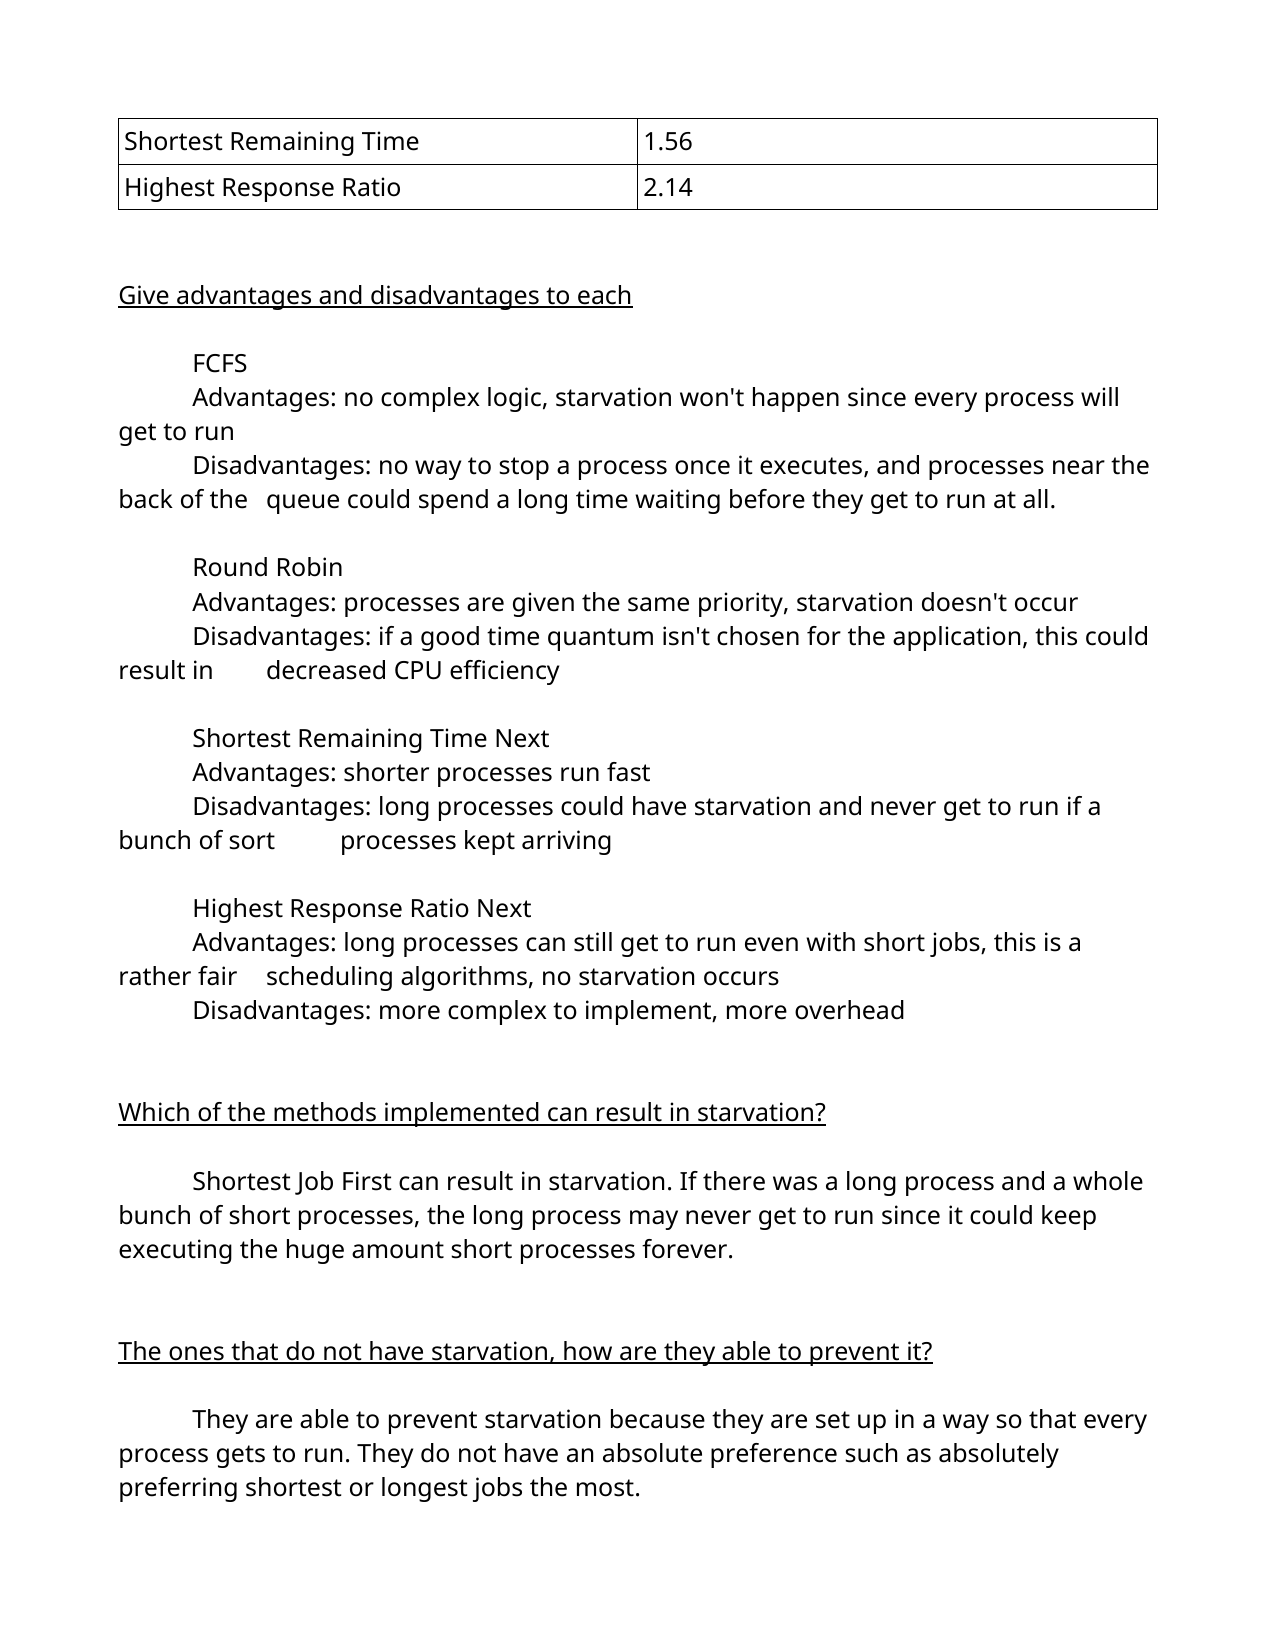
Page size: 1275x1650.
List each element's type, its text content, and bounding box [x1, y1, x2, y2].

table_cell 1.56 [638, 119, 1157, 164]
text Disadvantages: if a good time quantum isn't chosen for the application, this could result in decreased CPU efficiency [118, 618, 1157, 686]
text They are able to prevent starvation because they are set up in a way so that every process gets to run. They do not have an absolute preference such as absolutely preferring shortest or longest jobs the most. [118, 1402, 1157, 1504]
text Advantages: no complex logic, starvation won't happen since every process will get to run [118, 380, 1157, 448]
text Round Robin [118, 550, 1157, 584]
text Give advantages and disadvantages to each [118, 278, 1157, 312]
text Shortest Remaining Time Next [118, 720, 1157, 754]
text FCFS [118, 346, 1157, 380]
table_cell Shortest Remaining Time [119, 119, 637, 164]
text Disadvantages: no way to stop a process once it executes, and processes near the back of the queue could spend a long time waiting before they get to run at all. [118, 448, 1157, 516]
text The ones that do not have starvation, how are they able to prevent it? [118, 1333, 1157, 1368]
text Highest Response Ratio Next [118, 891, 1157, 925]
table_cell Highest Response Ratio [119, 165, 637, 209]
text Disadvantages: long processes could have starvation and never get to run if a bunch of sort processes kept arriving [118, 788, 1157, 857]
text Disadvantages: more complex to implement, more overhead [118, 993, 1157, 1027]
table_cell 2.14 [638, 165, 1157, 209]
text Advantages: long processes can still get to run even with short jobs, this is a rather fair scheduling algorithms, no starvation occurs [118, 925, 1157, 993]
text Advantages: shorter processes run fast [118, 754, 1157, 788]
text Which of the methods implemented can result in starvation? [118, 1095, 1157, 1129]
text Advantages: processes are given the same priority, starvation doesn't occur [118, 584, 1157, 618]
text Shortest Job First can result in starvation. If there was a long process and a whole bunch of short processes, the long process may never get to run since it could keep executing the huge amount short processes forever. [118, 1163, 1157, 1265]
